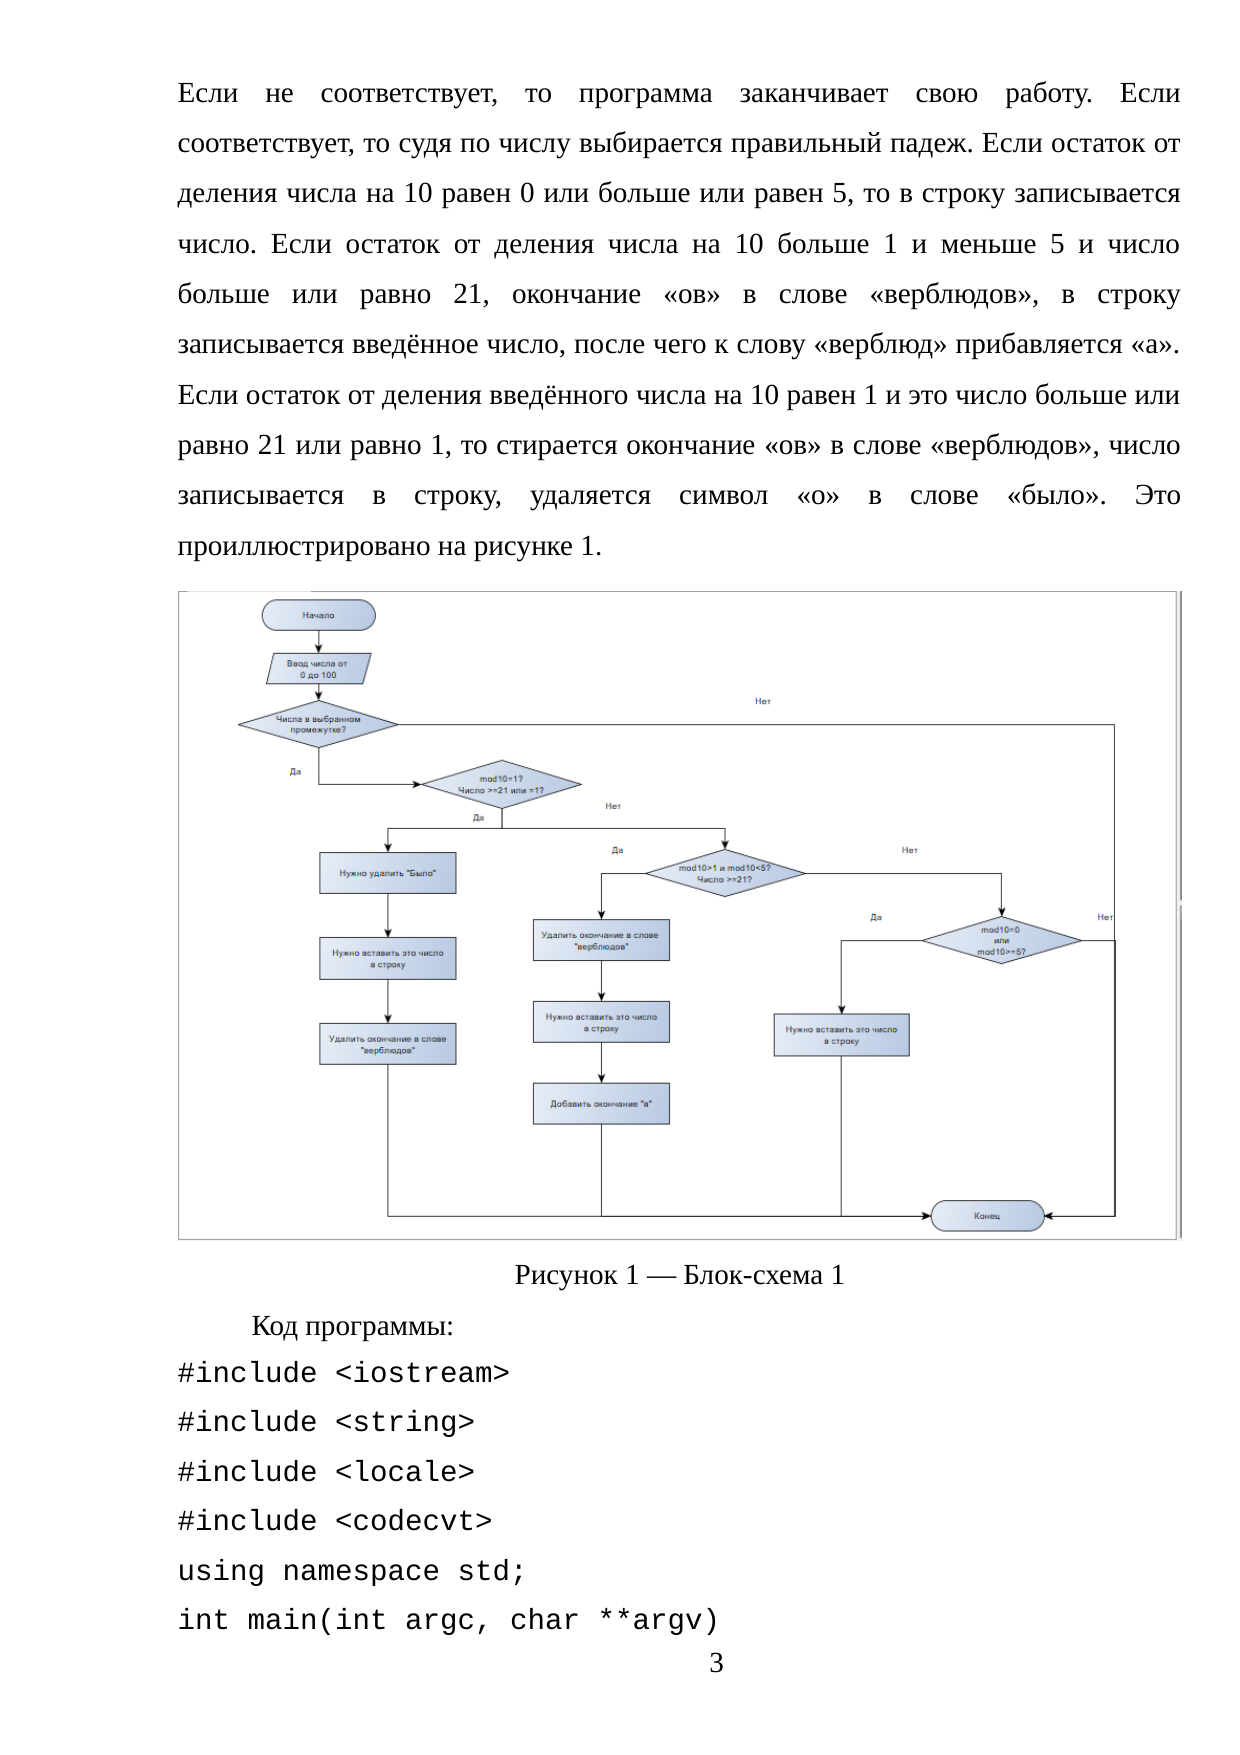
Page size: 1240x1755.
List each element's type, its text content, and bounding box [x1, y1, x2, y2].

text #include <iostream> [177, 1358, 1182, 1391]
text #include <codecvt> [177, 1506, 1182, 1539]
picture [177, 591, 1182, 1241]
text Код программы: [177, 1308, 1182, 1341]
text #include <string> [177, 1407, 1182, 1440]
list Если не соответствует, то программа заканчивает свою работу. Если соответствует, то судя по числу выбирается правильный падеж. Если остаток от деления числа на 10 равен 0 или больше или равен 5, то в строку записывается число. Если остаток от деления числа на 10 больше 1 и меньше 5 и число больше или равно 21, окончание «ов» в слове «верблюдов», в строку записывается введённое число, после чего к слову «верблюд» прибавляется «a». Если остаток от деления введённого числа на 10 равен 1 и это число больше или равно 21 или равно 1, то стирается окончание «ов» в слове «верблюдов», число записывается в строку, удаляется символ «о» в слове «было». Это проиллюстрировано на рисунке 1. [177, 75, 1182, 561]
text Рисунок 1 — Блок-схема 1 [177, 1241, 1182, 1291]
text int main(int argc, char **argv) [177, 1605, 1182, 1638]
text using namespace std; [177, 1556, 1182, 1589]
text #include <locale> [177, 1457, 1182, 1490]
